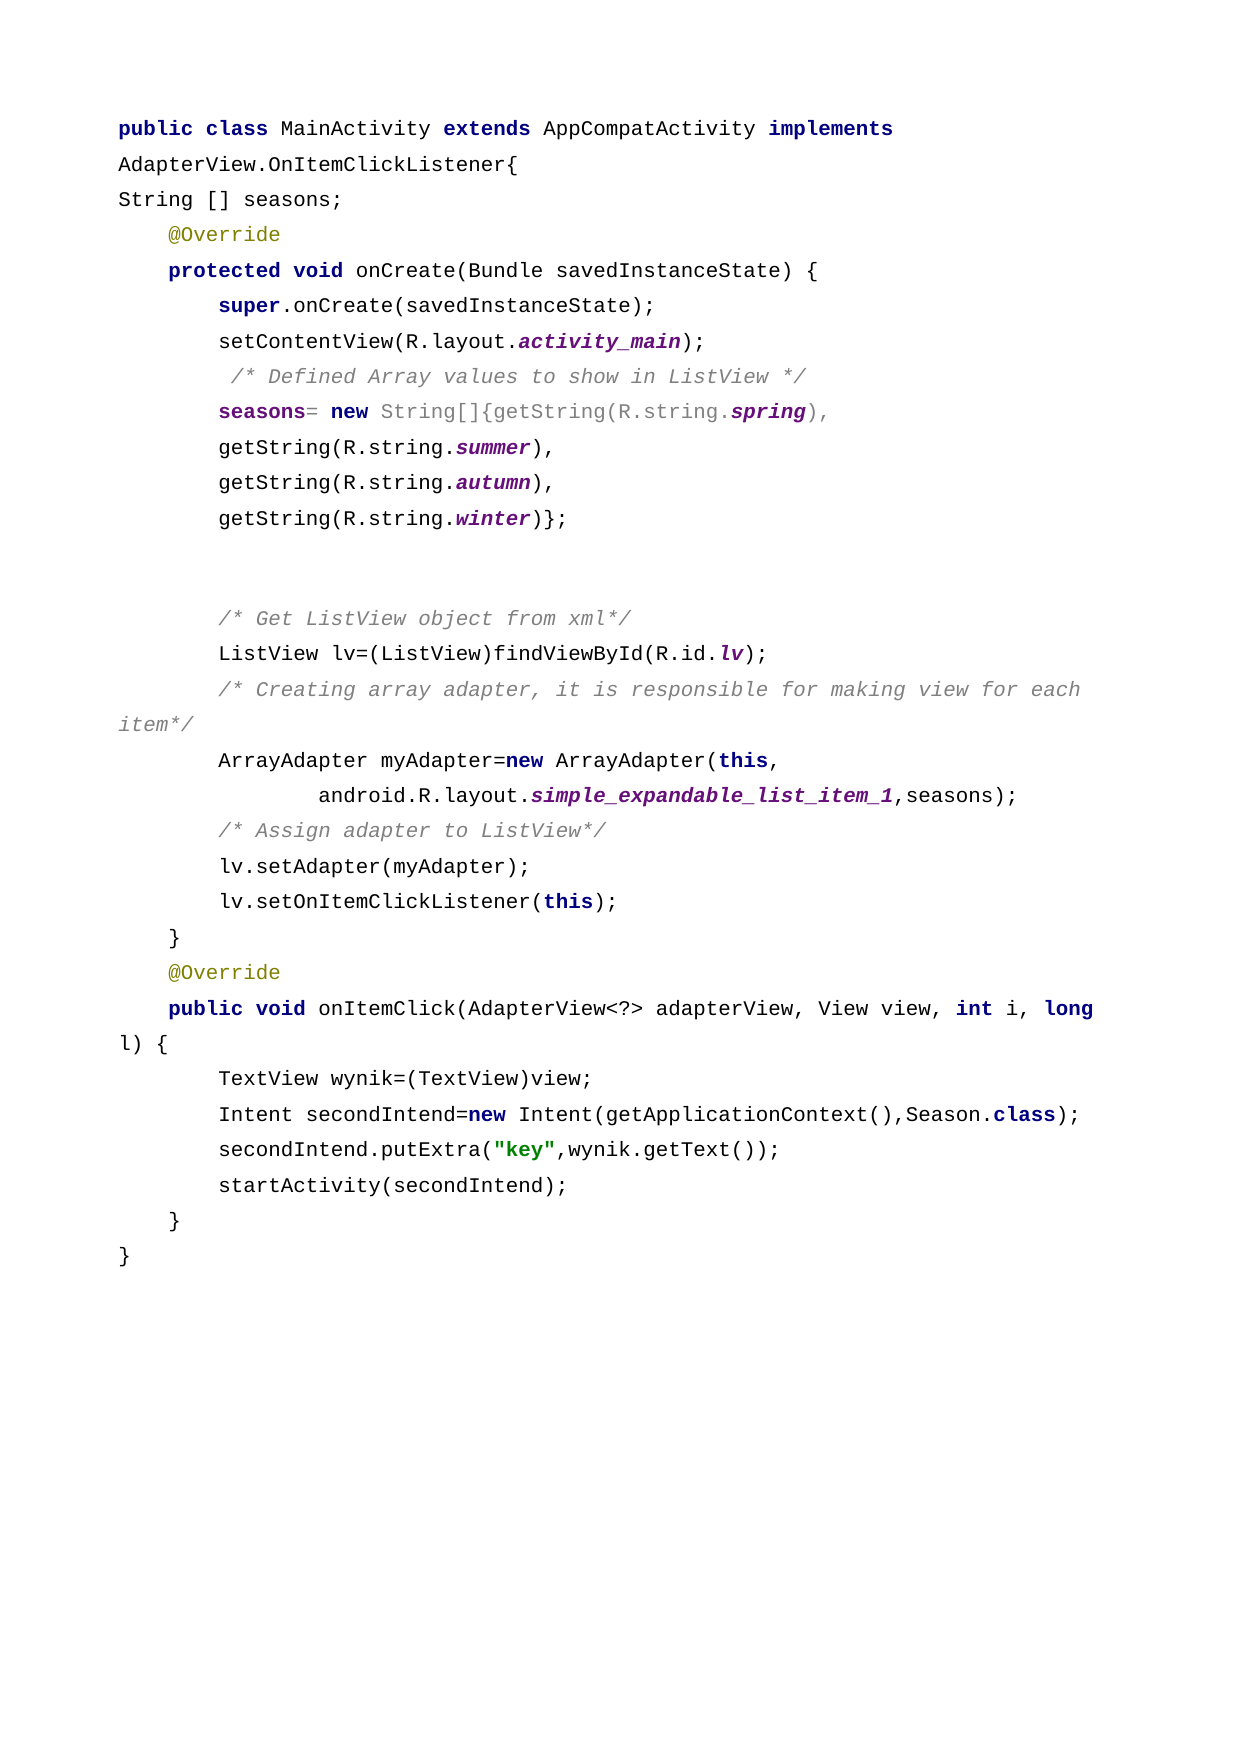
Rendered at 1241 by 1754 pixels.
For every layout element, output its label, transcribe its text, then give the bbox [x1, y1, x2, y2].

text /* Assign adapter to ListView*/ [118, 821, 1122, 844]
text ArrayAdapter myAdapter=new ArrayAdapter(this, [118, 750, 1122, 773]
text startActivity(secondIntend); [118, 1175, 1122, 1198]
text super.onCreate(savedInstanceState); [118, 295, 1122, 319]
text protected void onCreate(Bundle savedInstanceState) { [118, 260, 1122, 283]
text public class MainActivity extends AppCompatActivity implements AdapterView.OnItemClickListener{ [118, 118, 1122, 177]
text getString(R.string.autumn), [118, 472, 1122, 496]
text ListView lv=(ListView)findViewById(R.id.lv); [118, 643, 1122, 667]
text Intent secondIntend=new Intent(getApplicationContext(),Season.class); [118, 1104, 1122, 1127]
text @Override [118, 962, 1122, 986]
text lv.setAdapter(myAdapter); [118, 856, 1122, 879]
text seasons= new String[]{getString(R.string.spring), [118, 401, 1122, 425]
text /* Creating array adapter, it is responsible for making view for each item*/ [118, 679, 1122, 738]
text setContentView(R.layout.activity_main); [118, 331, 1122, 354]
text } [118, 1210, 1122, 1234]
text getString(R.string.winter)}; [118, 508, 1122, 531]
text @Override [118, 224, 1122, 248]
text /* Defined Array values to show in ListView */ [118, 366, 1122, 390]
text lv.setOnItemClickListener(this); [118, 891, 1122, 915]
text String [] seasons; [118, 189, 1122, 213]
text TextView wynik=(TextView)view; [118, 1068, 1122, 1092]
text /* Get ListView object from xml*/ [118, 608, 1122, 632]
text public void onItemClick(AdapterView<?> adapterView, View view, int i, long l) { [118, 998, 1122, 1057]
text android.R.layout.simple_expandable_list_item_1,seasons); [118, 785, 1122, 809]
text } [118, 927, 1122, 950]
text secondIntend.putExtra("key",wynik.getText()); [118, 1139, 1122, 1163]
text getString(R.string.summer), [118, 437, 1122, 461]
text } [118, 1246, 1122, 1269]
